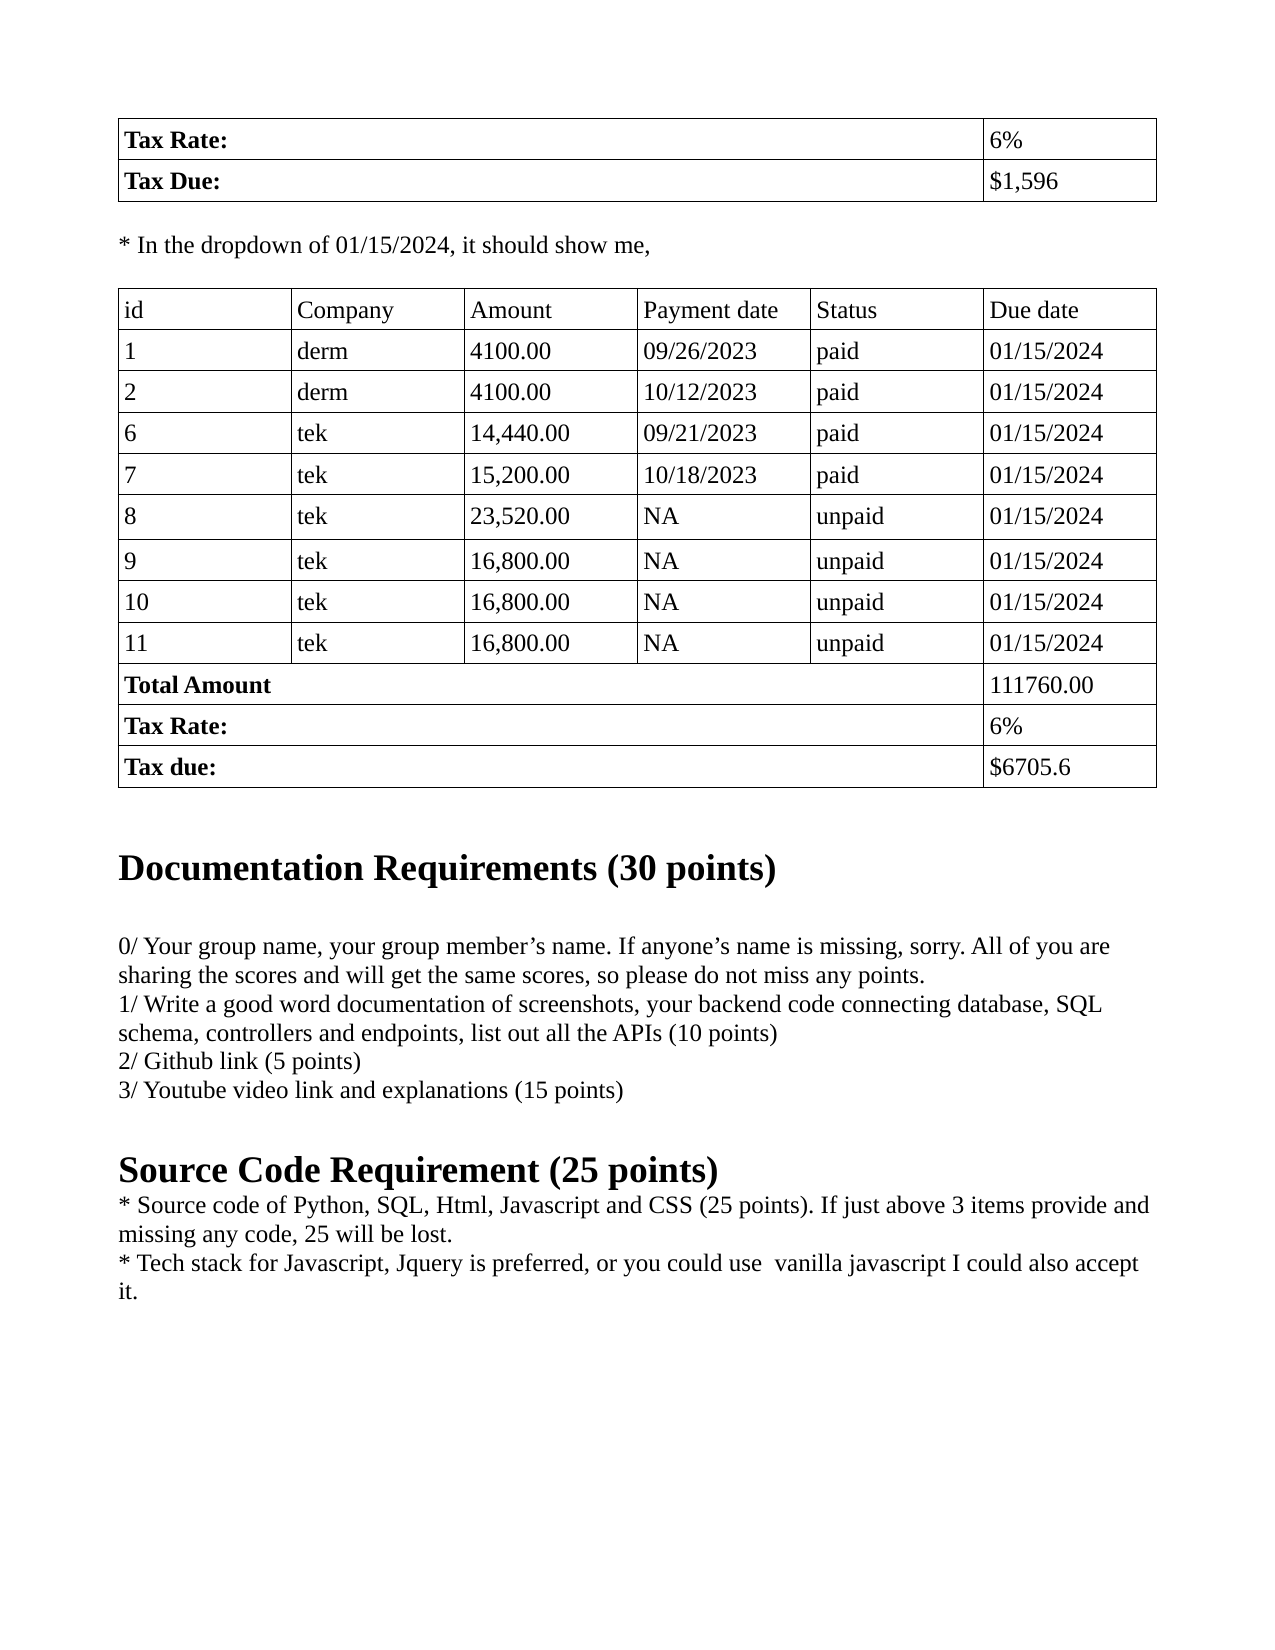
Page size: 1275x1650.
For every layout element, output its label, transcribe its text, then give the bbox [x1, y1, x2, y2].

table_cell NA [638, 540, 810, 580]
table_cell 1 [119, 330, 291, 370]
table_cell 8 [119, 495, 291, 539]
table_cell paid [811, 371, 983, 412]
table_cell 15,200.00 [465, 454, 637, 494]
table_cell 6% [984, 705, 1156, 745]
table_cell 01/15/2024 [984, 454, 1156, 494]
table_cell $6705.6 [984, 746, 1156, 787]
table_header Company [292, 289, 464, 329]
table_cell Tax Rate: [119, 705, 983, 745]
table_cell 23,520.00 [465, 495, 637, 539]
table_cell 01/15/2024 [984, 413, 1156, 453]
text 0/ Your group name, your group member’s name. If anyone’s name is missing, sorry. All of you are sharing the scores and will get the same scores, so please do not miss any points. [118, 931, 1157, 989]
table_header Due date [984, 289, 1156, 329]
text Source Code Requirement (25 points) [118, 1147, 1157, 1190]
table_header Payment date [638, 289, 810, 329]
text * Tech stack for Javascript, Jquery is preferred, or you could use vanilla javascript I could also accept it. [118, 1248, 1157, 1305]
table_cell 11 [119, 623, 291, 663]
table_cell NA [638, 495, 810, 539]
table_cell Tax Rate: [119, 119, 983, 159]
table_cell derm [292, 371, 464, 412]
table_cell 9 [119, 540, 291, 580]
table_cell 09/26/2023 [638, 330, 810, 370]
table_cell paid [811, 413, 983, 453]
table_header Status [811, 289, 983, 329]
table_header id [119, 289, 291, 329]
table_cell 16,800.00 [465, 623, 637, 663]
table_header Amount [465, 289, 637, 329]
table_cell 01/15/2024 [984, 540, 1156, 580]
table_cell tek [292, 495, 464, 539]
table_cell 10 [119, 581, 291, 622]
table_cell Tax due: [119, 746, 983, 787]
text Documentation Requirements (30 points) [118, 845, 1157, 888]
table_cell unpaid [811, 495, 983, 539]
table_cell tek [292, 413, 464, 453]
text 3/ Youtube video link and explanations (15 points) [118, 1075, 1157, 1104]
table_cell tek [292, 540, 464, 580]
table_cell 01/15/2024 [984, 495, 1156, 539]
table_cell NA [638, 623, 810, 663]
table_cell paid [811, 330, 983, 370]
table_cell derm [292, 330, 464, 370]
table_cell tek [292, 454, 464, 494]
table_cell paid [811, 454, 983, 494]
text 2/ Github link (5 points) [118, 1046, 1157, 1075]
table_cell 4100.00 [465, 330, 637, 370]
table_cell 7 [119, 454, 291, 494]
table_cell 4100.00 [465, 371, 637, 412]
table_cell 6 [119, 413, 291, 453]
table_cell 01/15/2024 [984, 581, 1156, 622]
table_cell 01/15/2024 [984, 371, 1156, 412]
table_cell unpaid [811, 581, 983, 622]
table_cell 16,800.00 [465, 581, 637, 622]
text 1/ Write a good word documentation of screenshots, your backend code connecting database, SQL schema, controllers and endpoints, list out all the APIs (10 points) [118, 989, 1157, 1046]
table_cell Tax Due: [119, 160, 983, 201]
table_cell unpaid [811, 623, 983, 663]
table_cell 10/18/2023 [638, 454, 810, 494]
table_cell 01/15/2024 [984, 330, 1156, 370]
table_cell 111760.00 [984, 664, 1156, 704]
table_cell tek [292, 623, 464, 663]
table_cell unpaid [811, 540, 983, 580]
table_cell 14,440.00 [465, 413, 637, 453]
table_cell Total Amount [119, 664, 983, 704]
table_cell 2 [119, 371, 291, 412]
table_cell tek [292, 581, 464, 622]
table_cell 01/15/2024 [984, 623, 1156, 663]
table_cell 16,800.00 [465, 540, 637, 580]
text * Source code of Python, SQL, Html, Javascript and CSS (25 points). If just above 3 items provide and missing any code, 25 will be lost. [118, 1190, 1157, 1248]
table_cell NA [638, 581, 810, 622]
table_cell 10/12/2023 [638, 371, 810, 412]
text * In the dropdown of 01/15/2024, it should show me, [118, 230, 1157, 259]
table_cell 09/21/2023 [638, 413, 810, 453]
table_cell 6% [984, 119, 1156, 159]
table_cell $1,596 [984, 160, 1156, 201]
